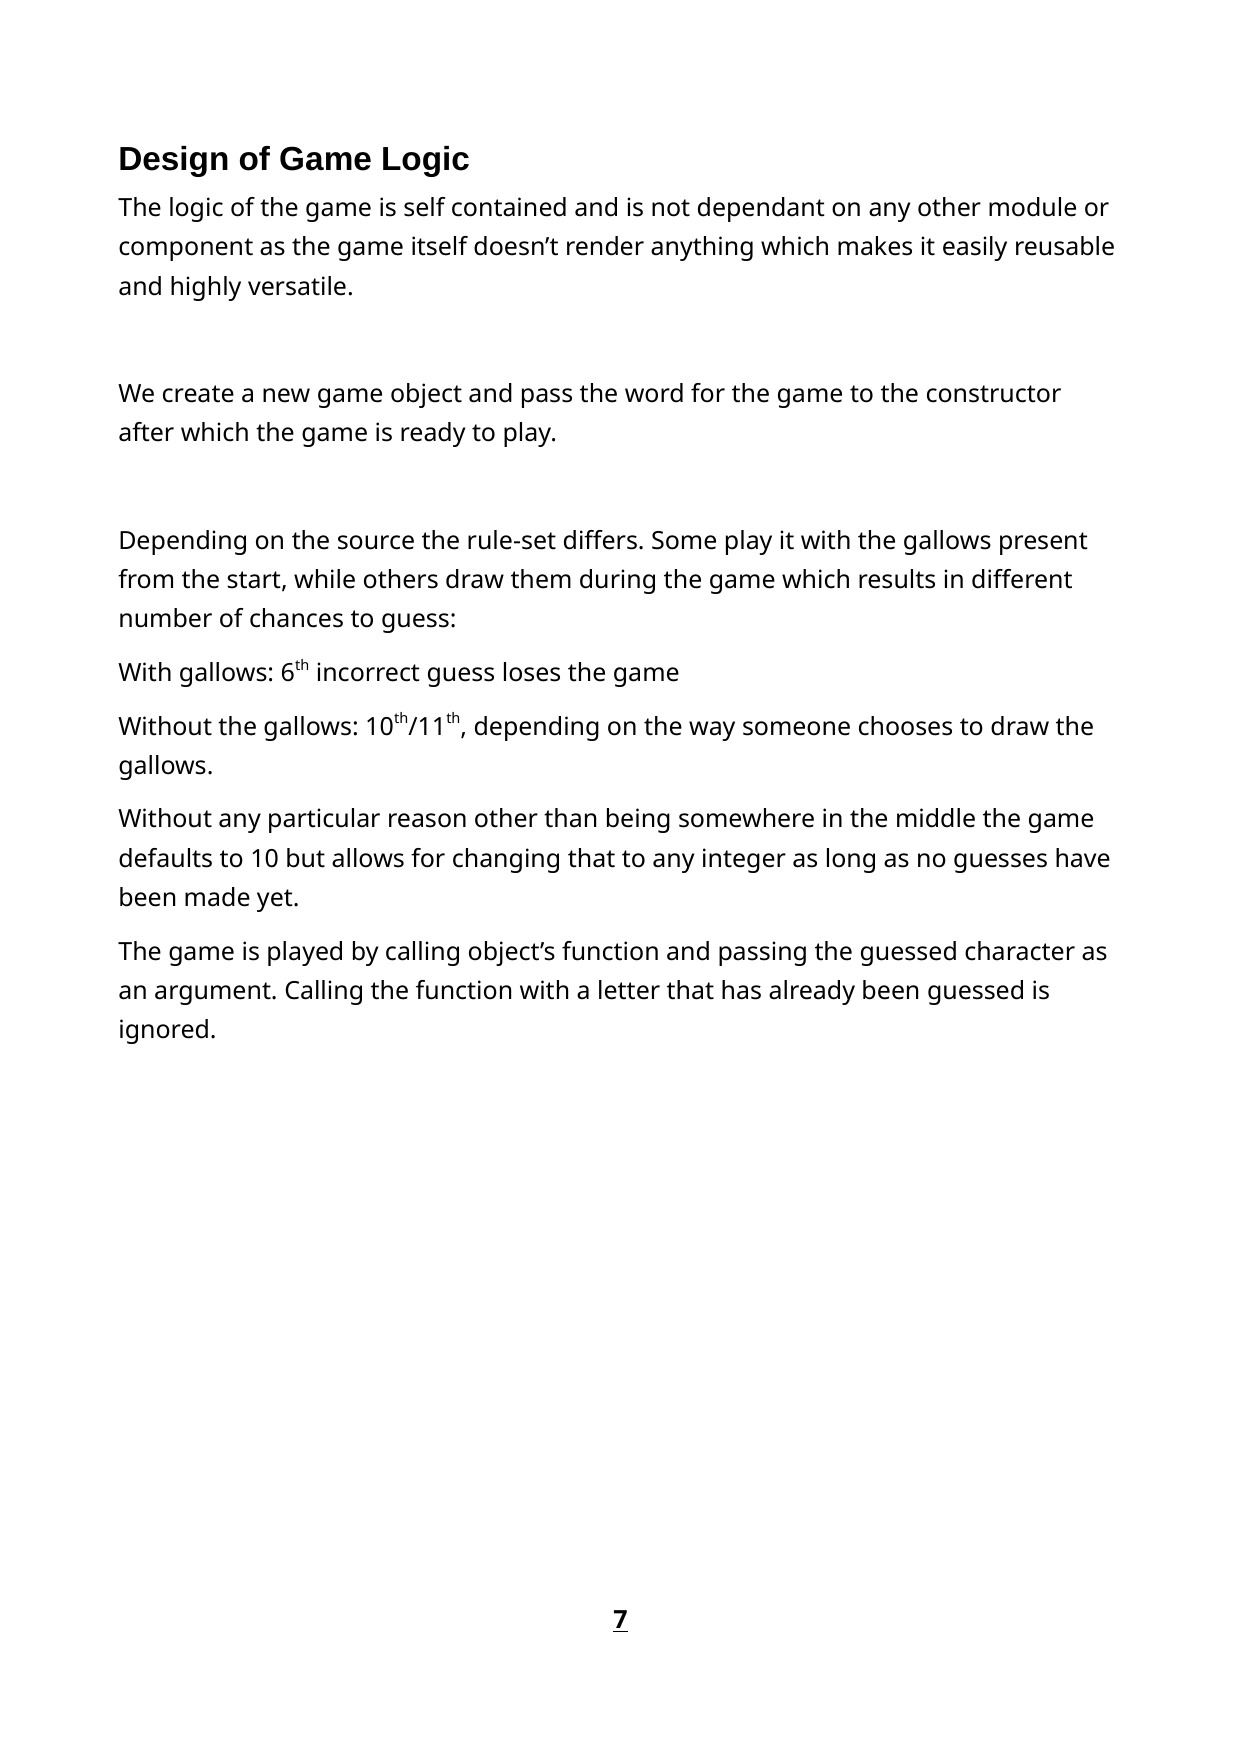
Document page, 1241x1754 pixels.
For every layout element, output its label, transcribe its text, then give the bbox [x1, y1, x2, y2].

text Without any particular reason other than being somewhere in the middle the game defaults to 10 but allows for changing that to any integer as long as no guesses have been made yet. [118, 801, 1122, 913]
text The game is played by calling object’s function and passing the guessed character as an argument. Calling the function with a letter that has already been guessed is ignored. [118, 933, 1122, 1046]
text With gallows: 6th incorrect guess loses the game [118, 654, 1122, 688]
text We create a new game object and pass the word for the game to the constructor after which the game is ready to play. [118, 376, 1122, 449]
text The logic of the game is self contained and is not dependant on any other module or component as the game itself doesn’t render anything which makes it easily reusable and highly versatile. [118, 190, 1122, 302]
subtitle Design of Game Logic [118, 139, 1122, 177]
text Without the gallows: 10th/11th, depending on the way someone chooses to draw the gallows. [118, 708, 1122, 781]
text Depending on the source the rule-set differs. Some play it with the gallows present from the start, while others draw them during the game which results in different number of chances to guess: [118, 522, 1122, 635]
